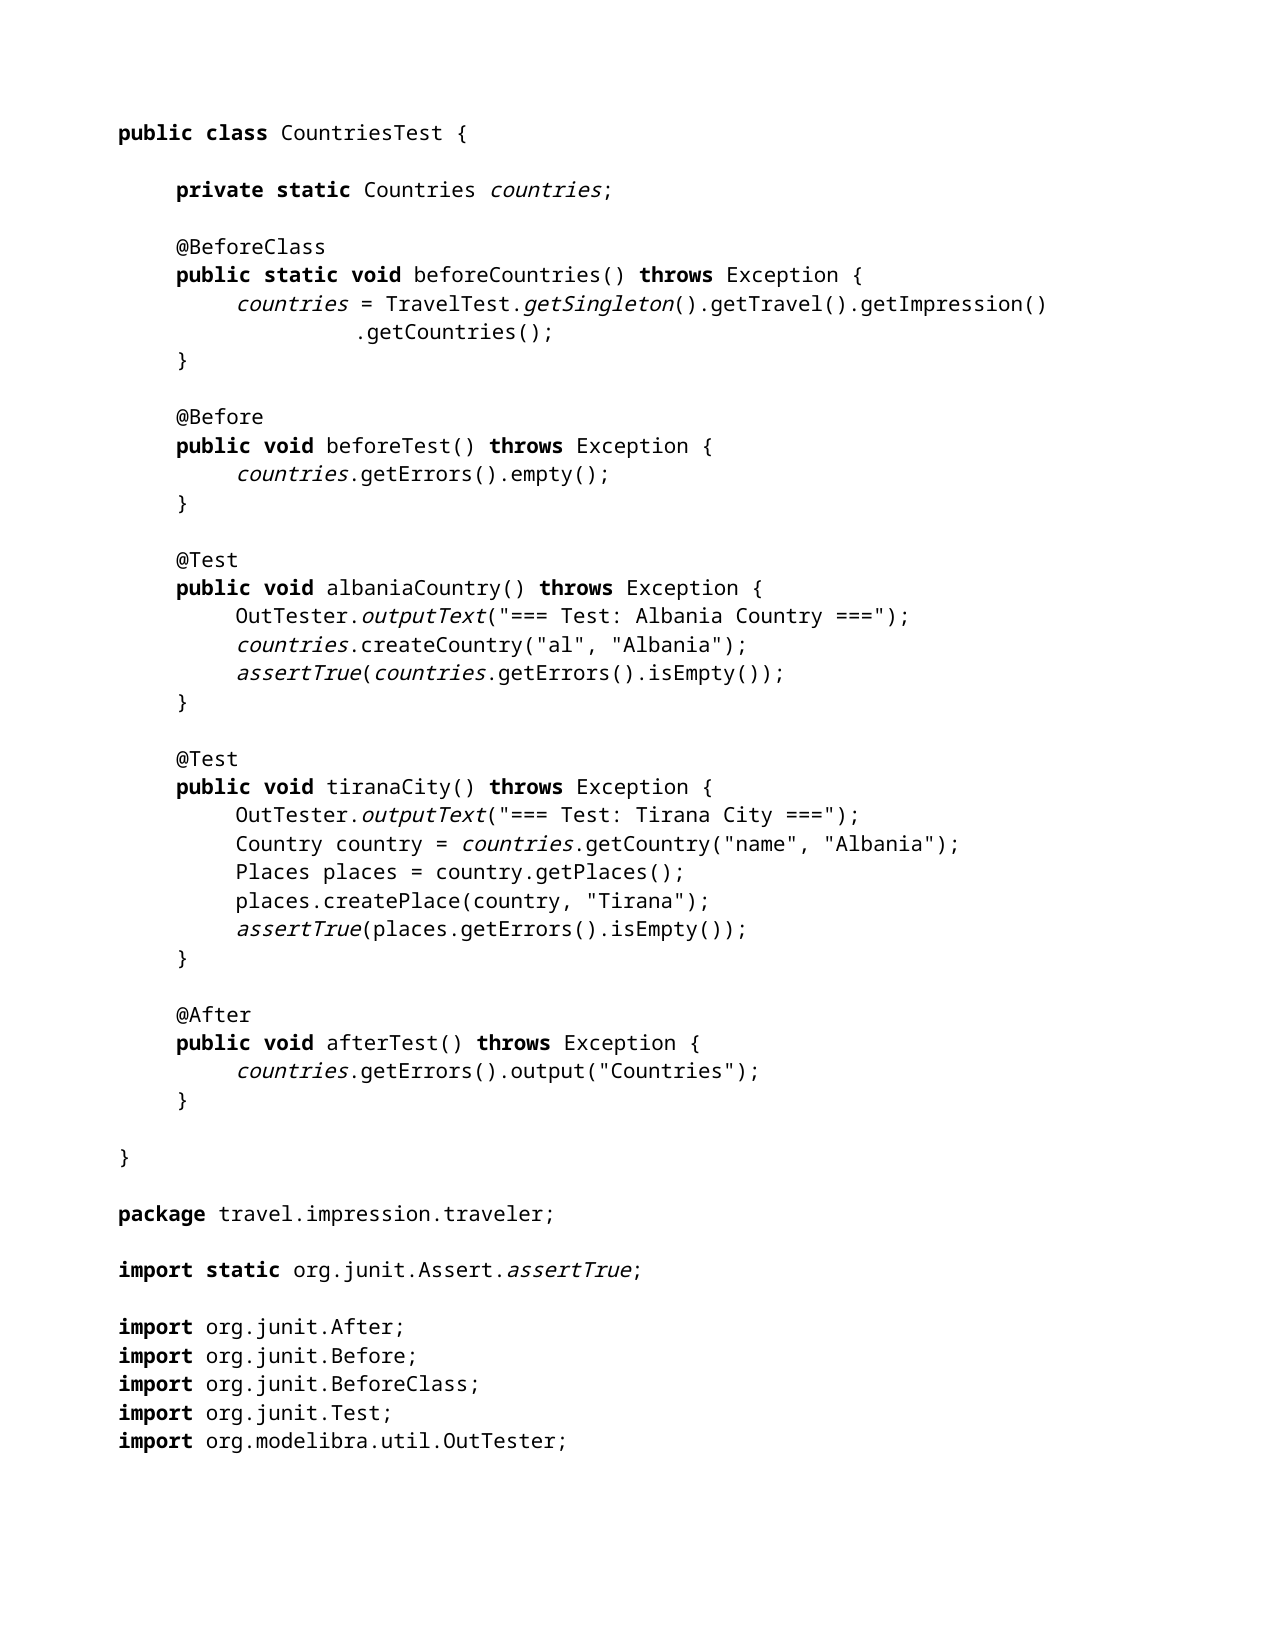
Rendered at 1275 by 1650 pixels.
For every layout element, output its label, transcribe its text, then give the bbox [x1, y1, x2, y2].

text Country country = countries.getCountry("name", "Albania"); [118, 829, 1157, 857]
text } [118, 1085, 1157, 1113]
text OutTester.outputText("=== Test: Tirana City ==="); [118, 801, 1157, 829]
text } [118, 346, 1157, 374]
text private static Countries countries; [118, 175, 1157, 203]
text countries.createCountry("al", "Albania"); [118, 630, 1157, 658]
text countries.getErrors().output("Countries"); [118, 1057, 1157, 1085]
text import org.junit.After; [118, 1312, 1157, 1341]
text public void albaniaCountry() throws Exception { [118, 573, 1157, 602]
text places.createPlace(country, "Tirana"); [118, 886, 1157, 914]
text public void beforeTest() throws Exception { [118, 431, 1157, 459]
text countries.getErrors().empty(); [118, 459, 1157, 488]
text import org.junit.BeforeClass; [118, 1369, 1157, 1398]
text public void afterTest() throws Exception { [118, 1028, 1157, 1057]
text public class CountriesTest { [118, 118, 1157, 147]
text .getCountries(); [118, 317, 1157, 346]
text package travel.impression.traveler; [118, 1199, 1157, 1227]
text @Test [118, 545, 1157, 573]
text assertTrue(places.getErrors().isEmpty()); [118, 914, 1157, 943]
text Places places = country.getPlaces(); [118, 857, 1157, 886]
text assertTrue(countries.getErrors().isEmpty()); [118, 658, 1157, 687]
text } [118, 1142, 1157, 1170]
text countries = TravelTest.getSingleton().getTravel().getImpression() [118, 289, 1157, 317]
text @Test [118, 744, 1157, 772]
text import static org.junit.Assert.assertTrue; [118, 1256, 1157, 1284]
text public void tiranaCity() throws Exception { [118, 772, 1157, 801]
text OutTester.outputText("=== Test: Albania Country ==="); [118, 602, 1157, 630]
text @Before [118, 402, 1157, 431]
text import org.junit.Before; [118, 1341, 1157, 1369]
text } [118, 488, 1157, 516]
text public static void beforeCountries() throws Exception { [118, 260, 1157, 289]
text } [118, 943, 1157, 971]
text import org.modelibra.util.OutTester; [118, 1426, 1157, 1455]
text } [118, 687, 1157, 715]
text @BeforeClass [118, 232, 1157, 260]
text import org.junit.Test; [118, 1398, 1157, 1426]
text @After [118, 1000, 1157, 1028]
